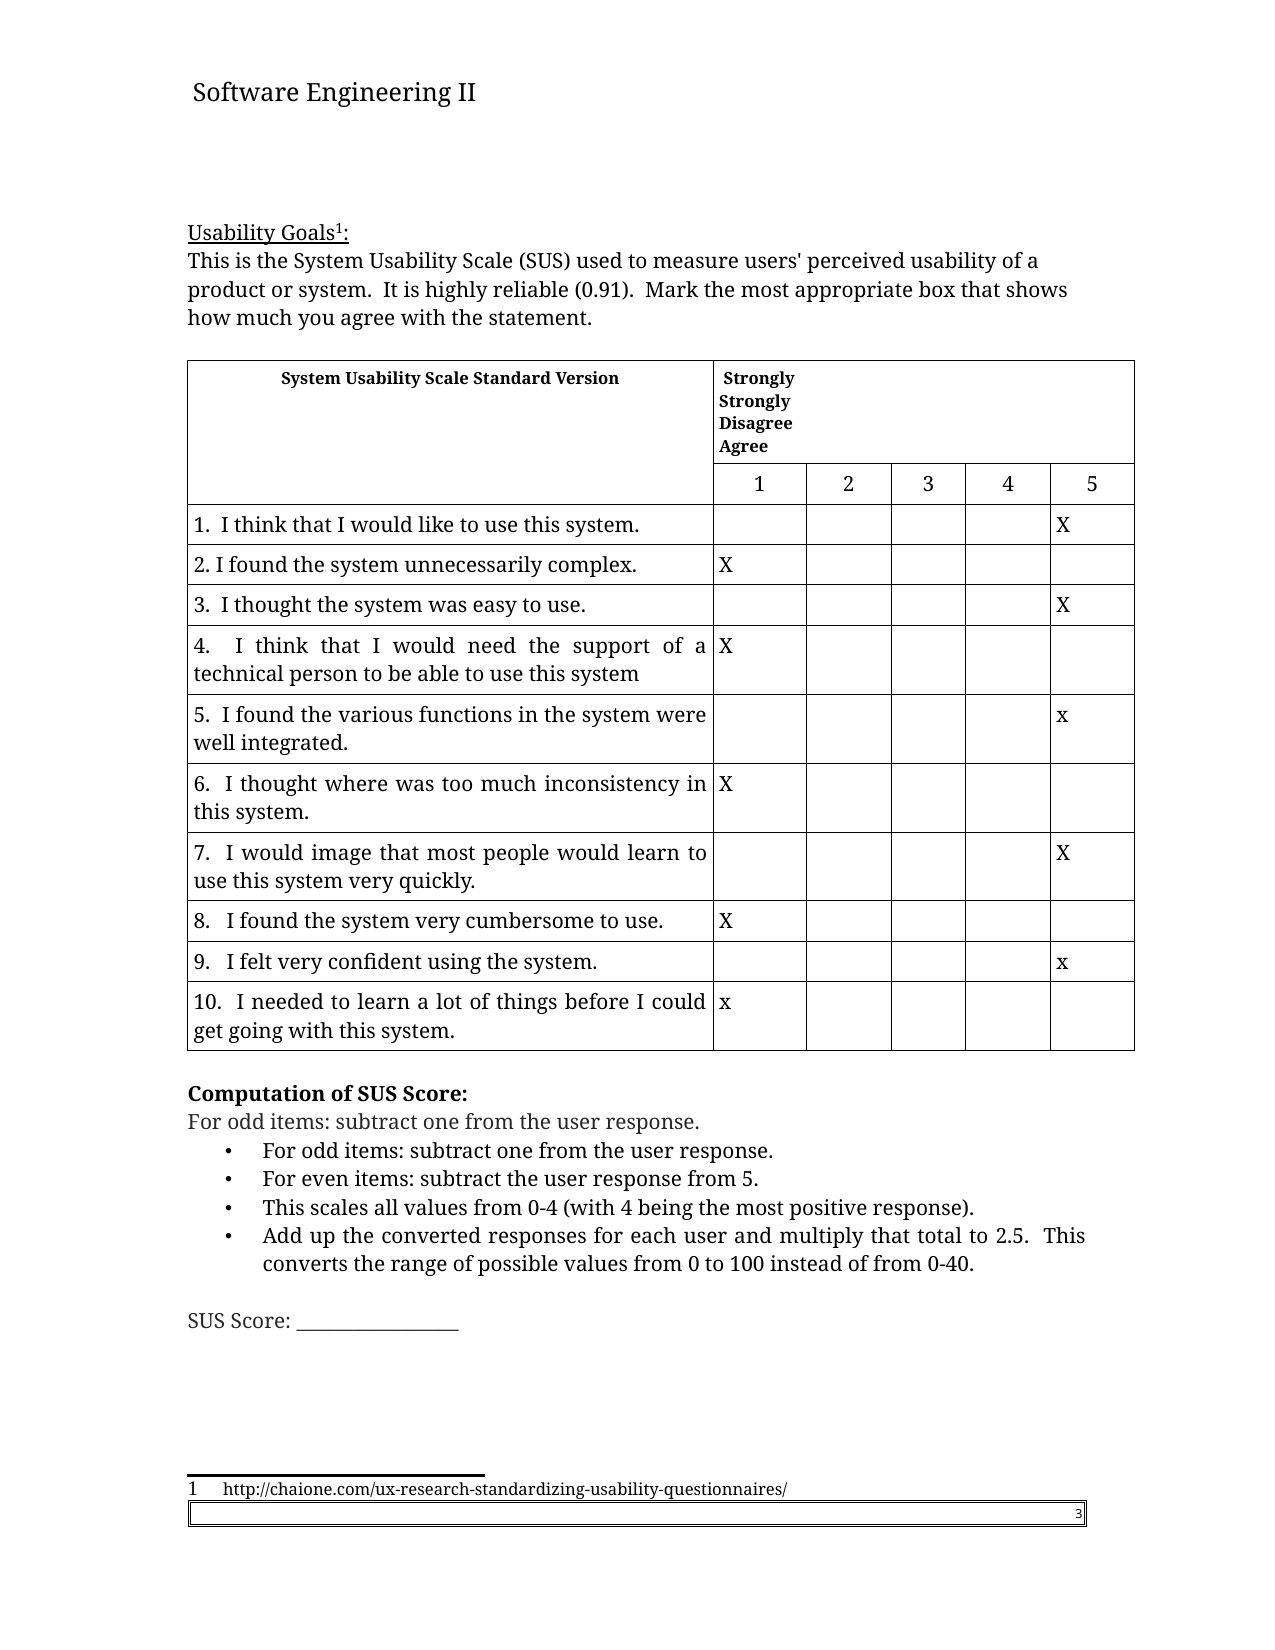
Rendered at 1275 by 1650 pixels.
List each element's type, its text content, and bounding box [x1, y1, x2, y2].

table_cell [714, 585, 806, 625]
table_cell [892, 833, 965, 900]
table_cell 6. I thought where was too much inconsistency in this system. [188, 764, 713, 831]
table_cell [966, 901, 1050, 941]
table_header Strongly Strongly Disagree Agree [714, 361, 1134, 463]
table_cell 1 [714, 464, 806, 503]
table_cell X [714, 764, 806, 831]
table_cell [714, 833, 806, 900]
table_cell [966, 982, 1050, 1050]
table_cell [892, 585, 965, 625]
table_cell [892, 505, 965, 544]
table_cell [966, 545, 1050, 584]
table_cell [807, 545, 891, 584]
table_cell X [1051, 585, 1134, 625]
table_cell [807, 695, 891, 762]
table_cell X [714, 901, 806, 941]
table_cell 5 [1051, 464, 1134, 503]
table_cell [714, 695, 806, 762]
text Computation of SUS Score: [187, 1079, 1087, 1107]
table_cell [807, 901, 891, 941]
table_cell [807, 505, 891, 544]
table_cell [1051, 545, 1134, 584]
table_cell [892, 695, 965, 762]
text SUS Score: _________________ [187, 1306, 1087, 1335]
table_cell [1051, 901, 1134, 941]
table_cell 1. I think that I would like to use this system. [188, 505, 713, 544]
table_cell [714, 942, 806, 981]
text Usability Goals: [187, 218, 1087, 247]
table_cell 3 [892, 464, 965, 503]
table_cell x [714, 982, 806, 1050]
table_cell [1051, 626, 1134, 694]
table_cell [807, 585, 891, 625]
text This is the System Usability Scale (SUS) used to measure users' perceived usability of a product or system. It is highly reliable (0.91). Mark the most appropriate box that shows how much you agree with the statement. [187, 247, 1087, 332]
table_cell [966, 695, 1050, 762]
table_cell 7. I would image that most people would learn to use this system very quickly. [188, 833, 713, 900]
list Add up the converted responses for each user and multiply that total to 2.5. This converts the range of possible values from 0 to 100 instead of from 0-40. [225, 1221, 1087, 1278]
table_cell [966, 833, 1050, 900]
table_cell x [1051, 695, 1134, 762]
table_cell 4. I think that I would need the support of a technical person to be able to use this system [188, 626, 713, 694]
list For even items: subtract the user response from 5. [225, 1164, 1087, 1193]
table_cell 5. I found the various functions in the system were well integrated. [188, 695, 713, 762]
table_cell 10. I needed to learn a lot of things before I could get going with this system. [188, 982, 713, 1050]
table_cell X [1051, 505, 1134, 544]
table_cell [966, 505, 1050, 544]
table_cell X [1051, 833, 1134, 900]
table_cell X [714, 545, 806, 584]
text http://chaione.com/ux-research-standardizing-usability-questionnaires/ [187, 1476, 1087, 1500]
table_cell [892, 982, 965, 1050]
table_cell X [714, 626, 806, 694]
table_cell 2 [807, 464, 891, 503]
table_cell 4 [966, 464, 1050, 503]
table_cell [892, 764, 965, 831]
table_cell 8. I found the system very cumbersome to use. [188, 901, 713, 941]
table_cell [1051, 764, 1134, 831]
table_cell [807, 982, 891, 1050]
table_cell 2. I found the system unnecessarily complex. [188, 545, 713, 584]
table_cell [1051, 982, 1134, 1050]
list This scales all values from 0-4 (with 4 being the most positive response). [225, 1193, 1087, 1221]
table_cell [807, 626, 891, 694]
table_cell [807, 942, 891, 981]
table_header System Usability Scale Standard Version [188, 361, 713, 503]
table_cell [892, 545, 965, 584]
table_cell [966, 626, 1050, 694]
table_cell [892, 942, 965, 981]
table_cell [807, 764, 891, 831]
table_cell [966, 764, 1050, 831]
table_cell x [1051, 942, 1134, 981]
table_cell [892, 626, 965, 694]
list For odd items: subtract one from the user response. [225, 1136, 1087, 1164]
text For odd items: subtract one from the user response. [187, 1107, 1087, 1136]
table_cell [807, 833, 891, 900]
table_cell [892, 901, 965, 941]
table_cell [966, 585, 1050, 625]
table_cell 9. I felt very confident using the system. [188, 942, 713, 981]
table_cell 3. I thought the system was easy to use. [188, 585, 713, 625]
table_cell [966, 942, 1050, 981]
table_cell [714, 505, 806, 544]
